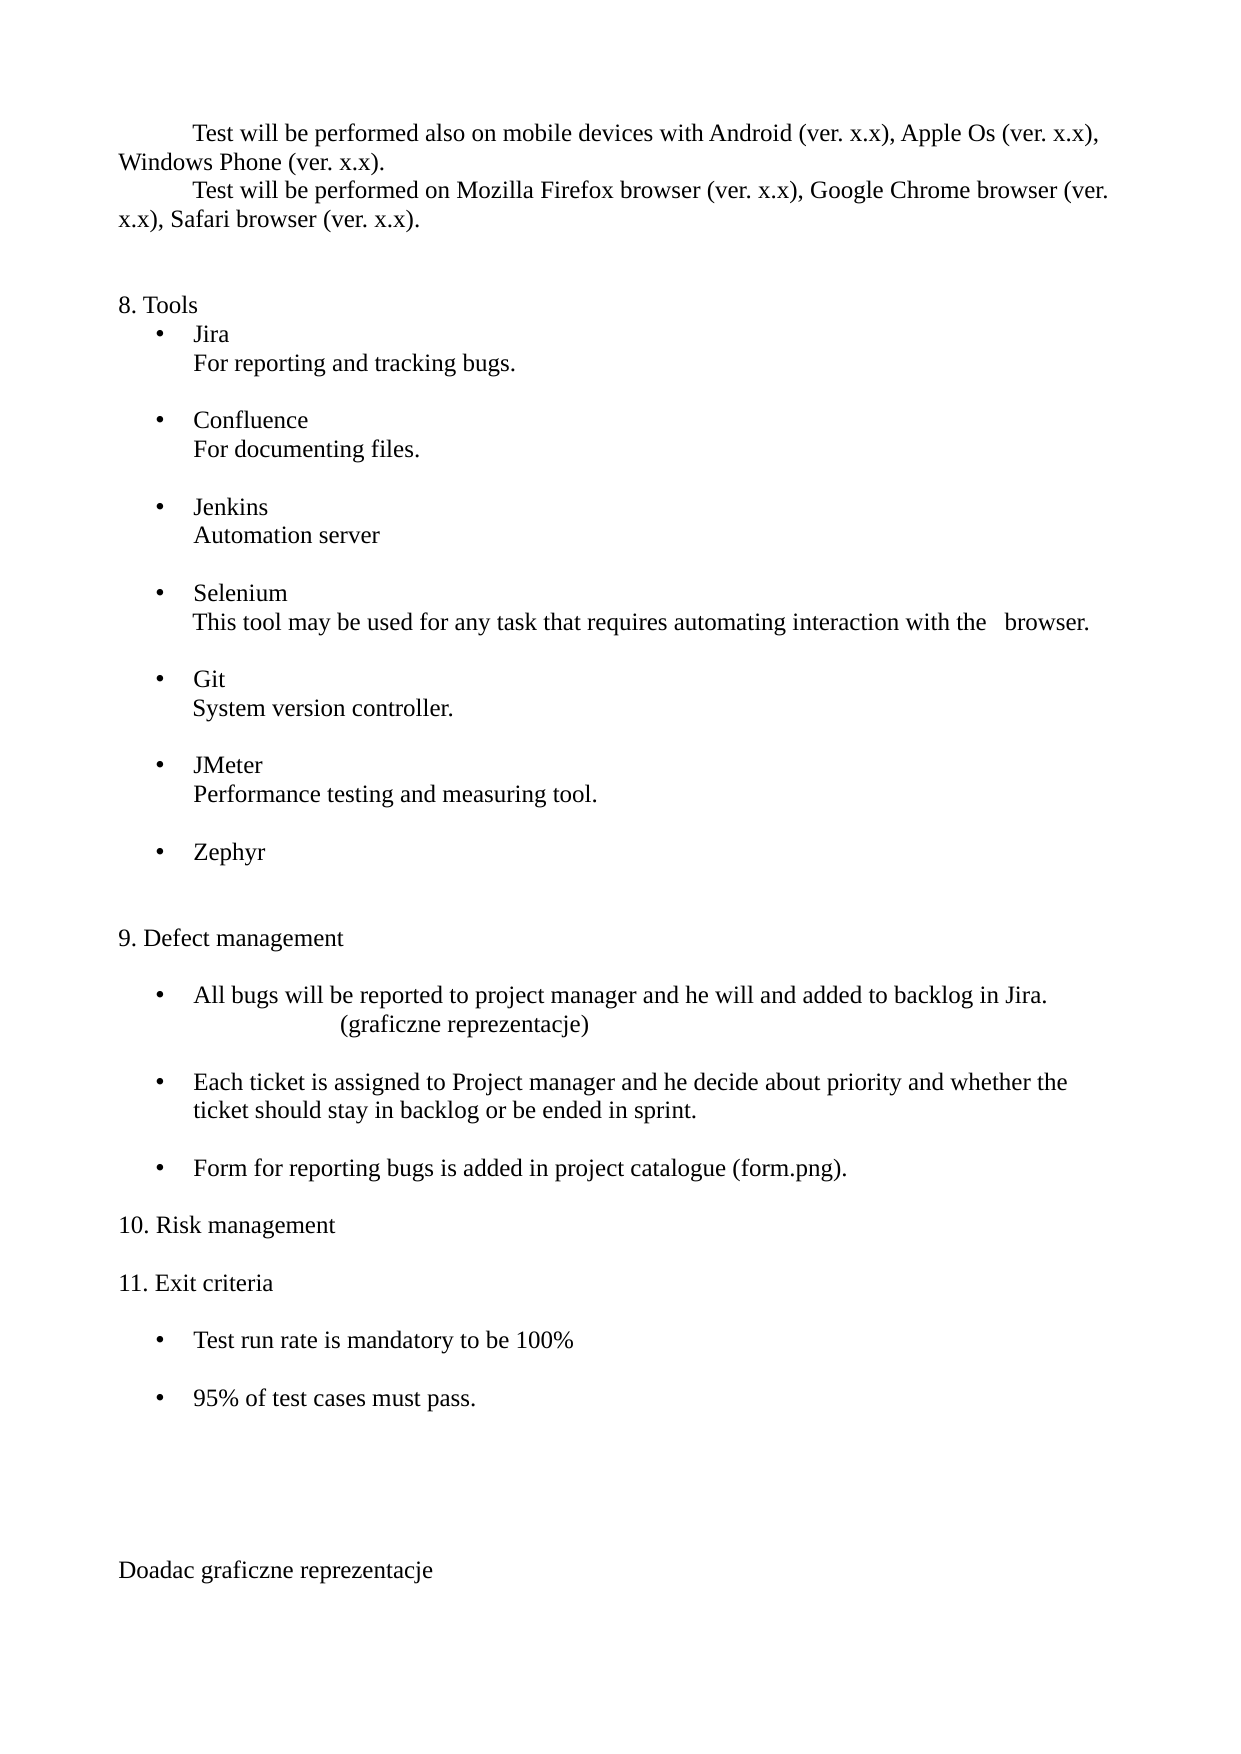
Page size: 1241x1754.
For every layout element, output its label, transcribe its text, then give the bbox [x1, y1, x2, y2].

text This tool may be used for any task that requires automating interaction with the browser. [118, 607, 1122, 636]
list All bugs will be reported to project manager and he will and added to backlog in Jira. [156, 981, 1122, 1009]
list Confluence [156, 406, 1122, 434]
text 8. Tools [118, 291, 1122, 319]
text 10. Risk management [118, 1211, 1122, 1239]
list Each ticket is assigned to Project manager and he decide about priority and whether the ticket should stay in backlog or be ended in sprint. [156, 1067, 1122, 1124]
list Performance testing and measuring tool. [156, 779, 1122, 808]
list Zephyr [156, 837, 1122, 866]
list Form for reporting bugs is added in project catalogue (form.png). [156, 1153, 1122, 1182]
text Test will be performed also on mobile devices with Android (ver. x.x), Apple Os (ver. x.x), Windows Phone (ver. x.x). [118, 118, 1122, 176]
list JMeter [156, 751, 1122, 779]
list Jira [156, 319, 1122, 348]
text (graficzne reprezentacje) [118, 1009, 1122, 1038]
list Jenkins [156, 492, 1122, 521]
list 95% of test cases must pass. [156, 1383, 1122, 1412]
text 11. Exit criteria [118, 1268, 1122, 1297]
list Test run rate is mandatory to be 100% [156, 1326, 1122, 1354]
list For reporting and tracking bugs. [156, 348, 1122, 377]
text Doadac graficzne reprezentacje [118, 1556, 1122, 1584]
text Test will be performed on Mozilla Firefox browser (ver. x.x), Google Chrome browser (ver. x.x), Safari browser (ver. x.x). [118, 176, 1122, 233]
list Git [156, 664, 1122, 693]
list Automation server [156, 521, 1122, 549]
text System version controller. [118, 693, 1122, 722]
list Selenium [156, 578, 1122, 607]
list For documenting files. [156, 434, 1122, 463]
text 9. Defect management [118, 923, 1122, 952]
